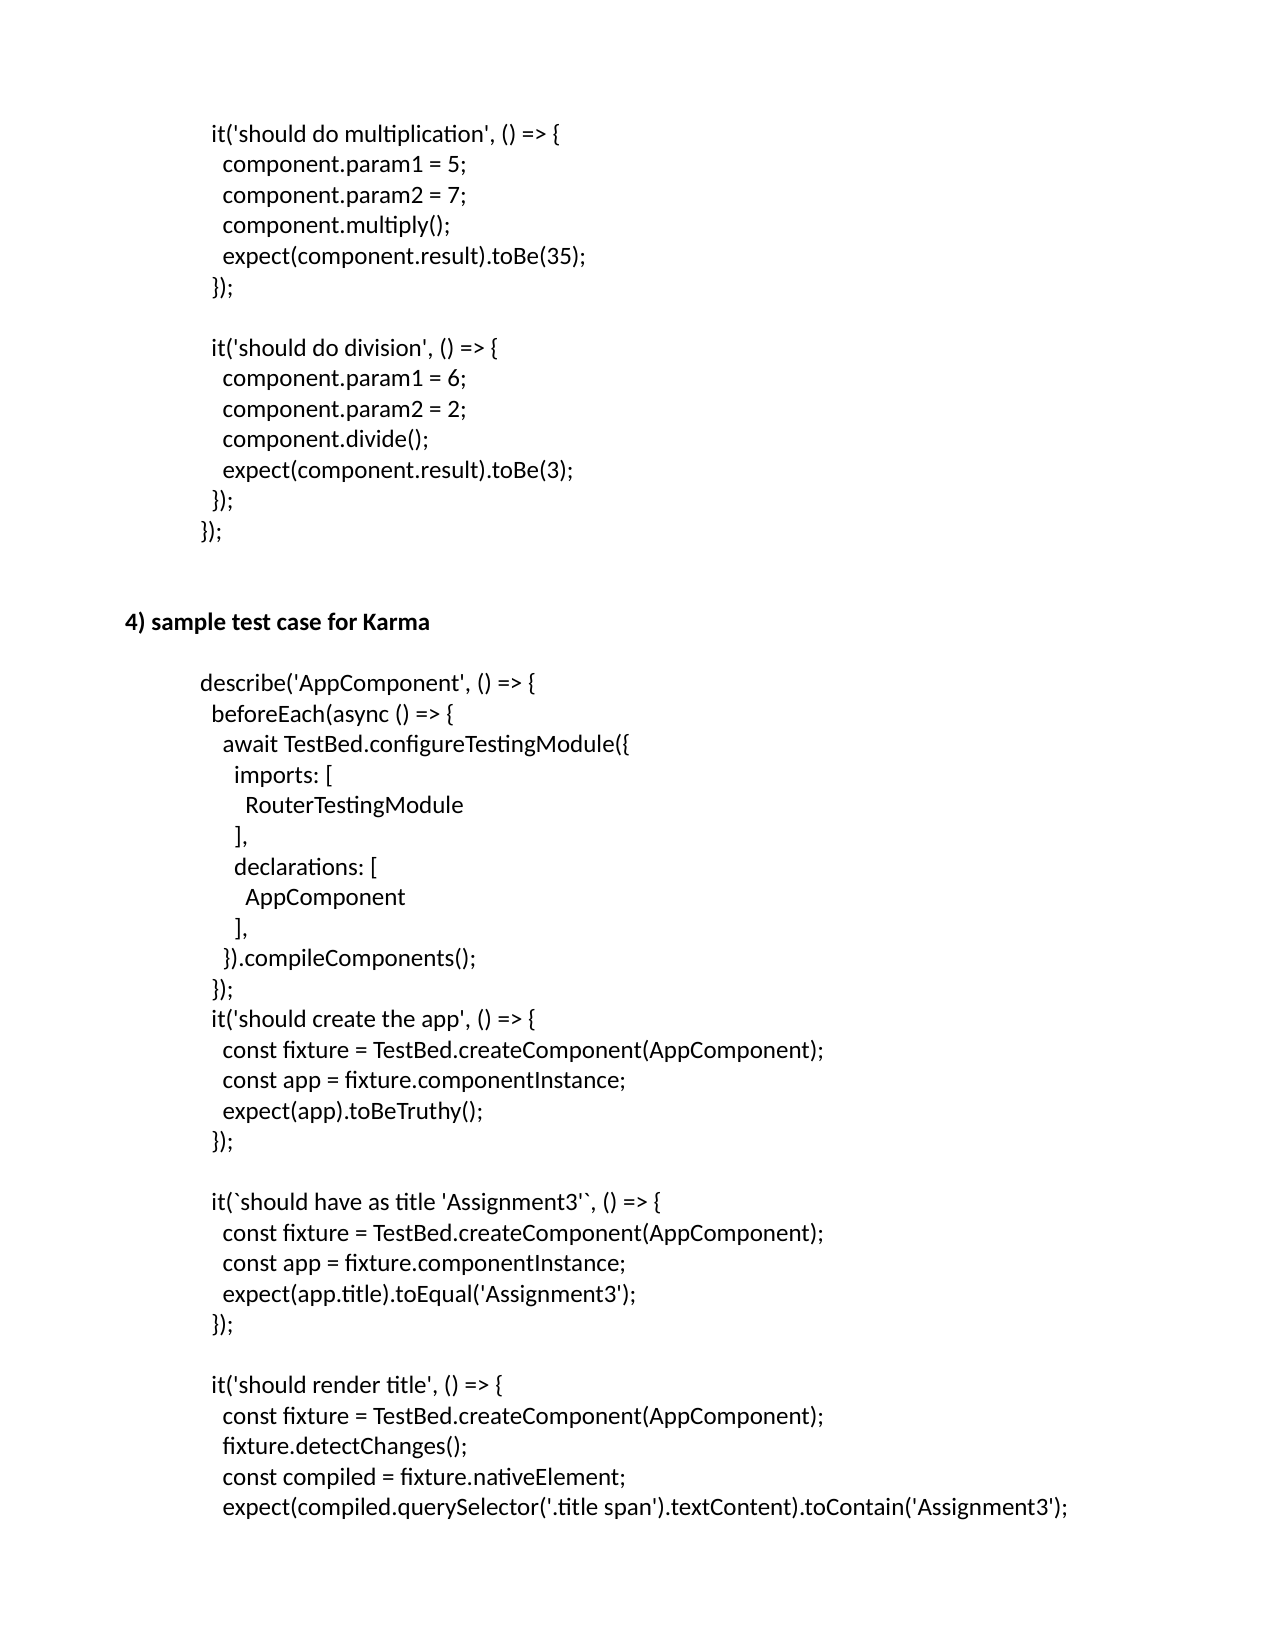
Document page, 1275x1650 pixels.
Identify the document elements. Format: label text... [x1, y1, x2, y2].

text it('should render title', () => { [200, 1369, 1158, 1400]
text ], [200, 820, 1158, 851]
text it('should create the app', () => { [200, 1003, 1158, 1034]
text component.param1 = 5; [200, 149, 1158, 179]
text beforeEach(async () => { [200, 698, 1158, 728]
text const fixture = TestBed.createComponent(AppComponent); [200, 1217, 1158, 1247]
text }); [200, 515, 1158, 545]
text component.param2 = 7; [200, 179, 1158, 210]
text component.param2 = 2; [200, 393, 1158, 423]
text component.param1 = 6; [200, 362, 1158, 393]
text component.divide(); [200, 423, 1158, 454]
text }); [200, 973, 1158, 1003]
text await TestBed.configureTestingModule({ [200, 728, 1158, 759]
text expect(component.result).toBe(35); [200, 240, 1158, 271]
text const fixture = TestBed.createComponent(AppComponent); [200, 1034, 1158, 1064]
text expect(app).toBeTruthy(); [200, 1095, 1158, 1125]
text RouterTestingModule [200, 789, 1158, 820]
text 4) sample test case for Karma [125, 606, 1158, 637]
text }); [200, 1125, 1158, 1156]
text const app = fixture.componentInstance; [200, 1247, 1158, 1278]
text }); [200, 271, 1158, 301]
text fixture.detectChanges(); [200, 1431, 1158, 1461]
text AppComponent [200, 881, 1158, 912]
text expect(compiled.querySelector('.title span').textContent).toContain('Assignment3'); [200, 1492, 1158, 1522]
text }); [200, 1308, 1158, 1339]
text describe('AppComponent', () => { [200, 667, 1158, 698]
text expect(component.result).toBe(3); [200, 454, 1158, 484]
text it('should do multiplication', () => { [200, 118, 1158, 149]
text component.multiply(); [200, 210, 1158, 240]
text ], [200, 912, 1158, 942]
text declarations: [ [200, 851, 1158, 881]
text imports: [ [200, 759, 1158, 789]
text }); [200, 484, 1158, 515]
text }).compileComponents(); [200, 942, 1158, 973]
text const app = fixture.componentInstance; [200, 1064, 1158, 1095]
text it(`should have as title 'Assignment3'`, () => { [200, 1186, 1158, 1217]
text const fixture = TestBed.createComponent(AppComponent); [200, 1400, 1158, 1431]
text const compiled = fixture.nativeElement; [200, 1461, 1158, 1492]
text it('should do division', () => { [200, 332, 1158, 362]
text expect(app.title).toEqual('Assignment3'); [200, 1278, 1158, 1308]
